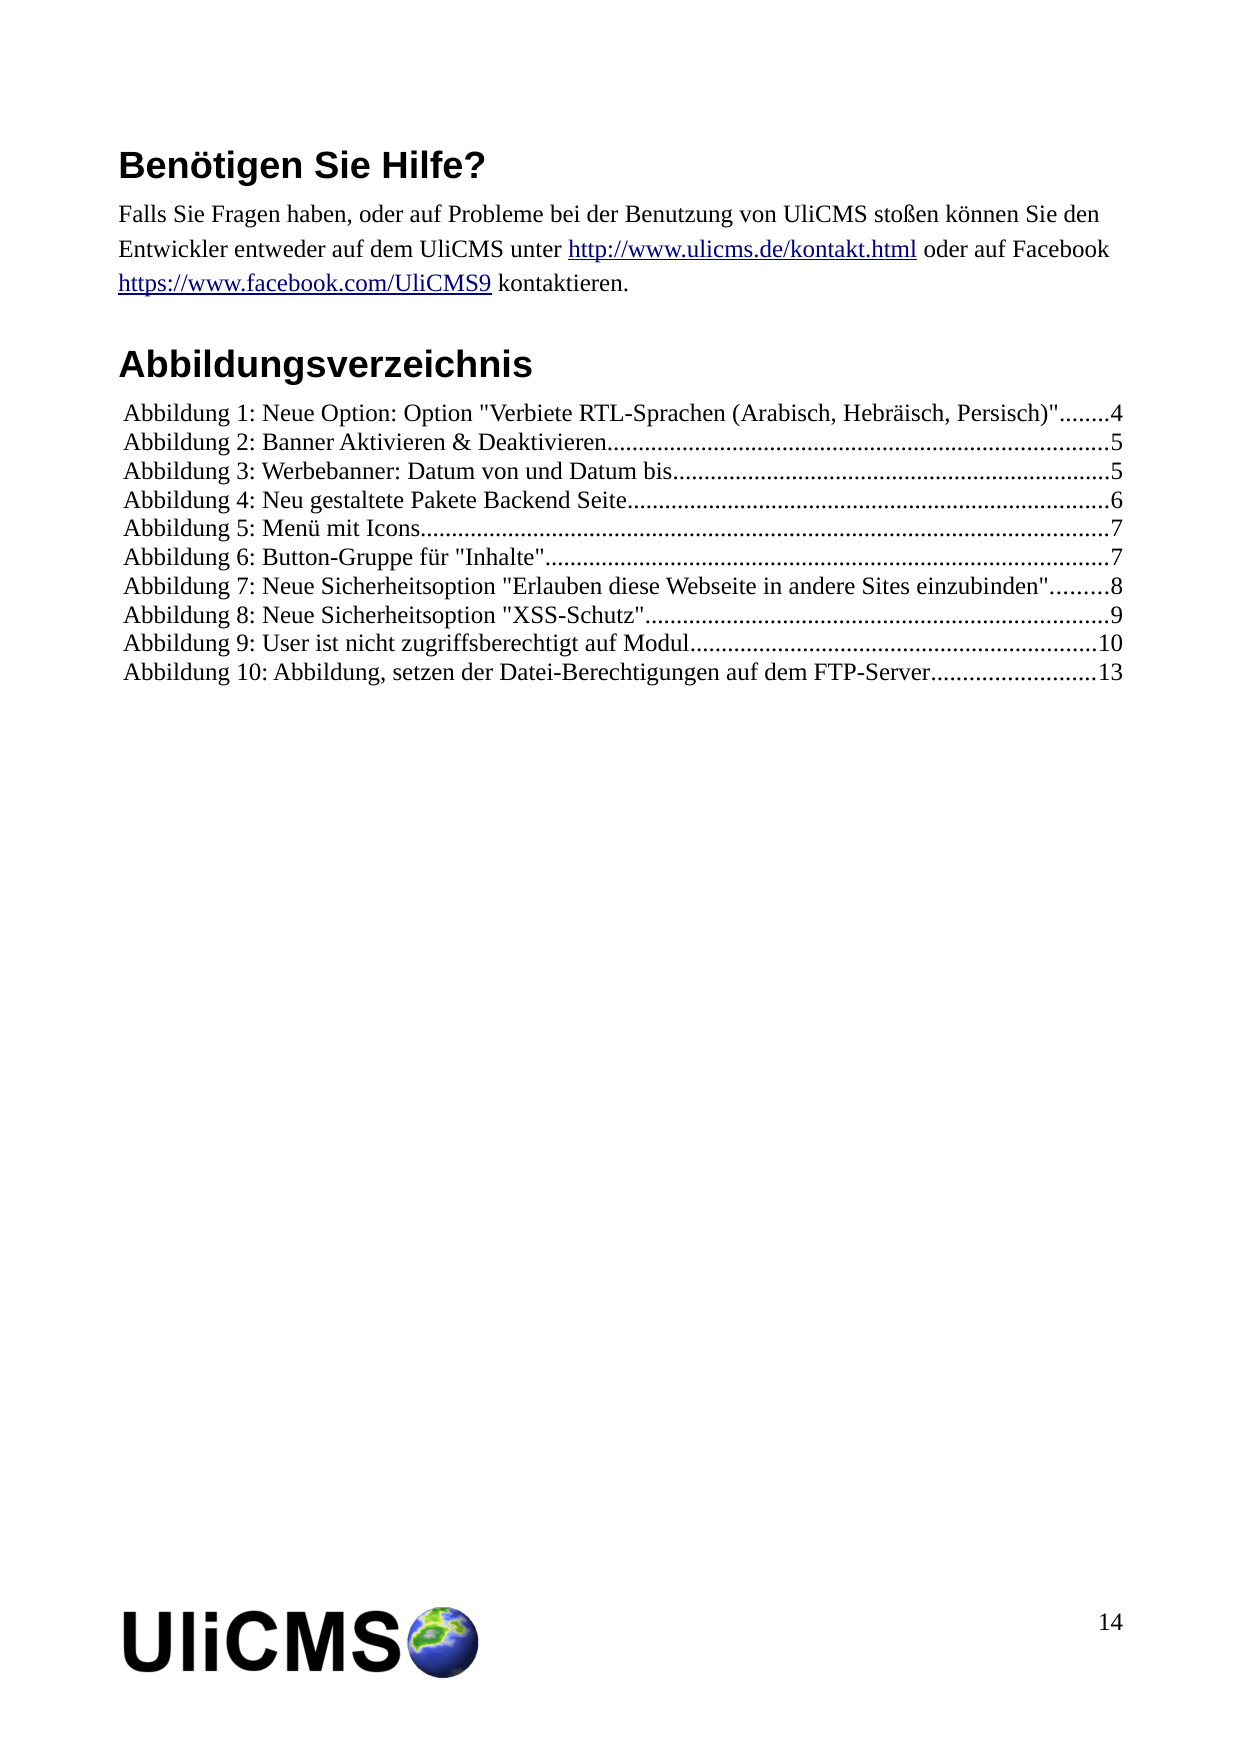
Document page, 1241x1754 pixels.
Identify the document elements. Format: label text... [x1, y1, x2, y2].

subtitle Benötigen Sie Hilfe? [118, 143, 1123, 187]
picture [118, 1607, 479, 1681]
subtitle Abbildungsverzeichnis [118, 342, 1123, 386]
text Abbildung 6: Button-Gruppe für "Inhalte" 7 [118, 542, 1123, 571]
text Abbildung 5: Menü mit Icons 7 [118, 513, 1123, 542]
text Abbildung 10: Abbildung, setzen der Datei-Berechtigungen auf dem FTP-Server 13 [118, 657, 1123, 686]
text Abbildung 8: Neue Sicherheitsoption "XSS-Schutz" 9 [118, 600, 1123, 628]
text Abbildung 4: Neu gestaltete Pakete Backend Seite 6 [118, 485, 1123, 513]
text Falls Sie Fragen haben, oder auf Probleme bei der Benutzung von UliCMS stoßen können Sie den Entwickler entweder auf dem UliCMS unter http://www.ulicms.de/kontakt.html oder auf Facebook https://www.facebook.com/UliCMS9 kontaktieren. [118, 199, 1123, 297]
text Abbildung 3: Werbebanner: Datum von und Datum bis 5 [118, 456, 1123, 485]
text Abbildung 1: Neue Option: Option "Verbiete RTL-Sprachen (Arabisch, Hebräisch, Persisch)" 4 [118, 398, 1123, 427]
text Abbildung 7: Neue Sicherheitsoption "Erlauben diese Webseite in andere Sites einzubinden" 8 [118, 571, 1123, 600]
text Abbildung 9: User ist nicht zugriffsberechtigt auf Modul 10 [118, 628, 1123, 657]
text Abbildung 2: Banner Aktivieren & Deaktivieren 5 [118, 427, 1123, 456]
